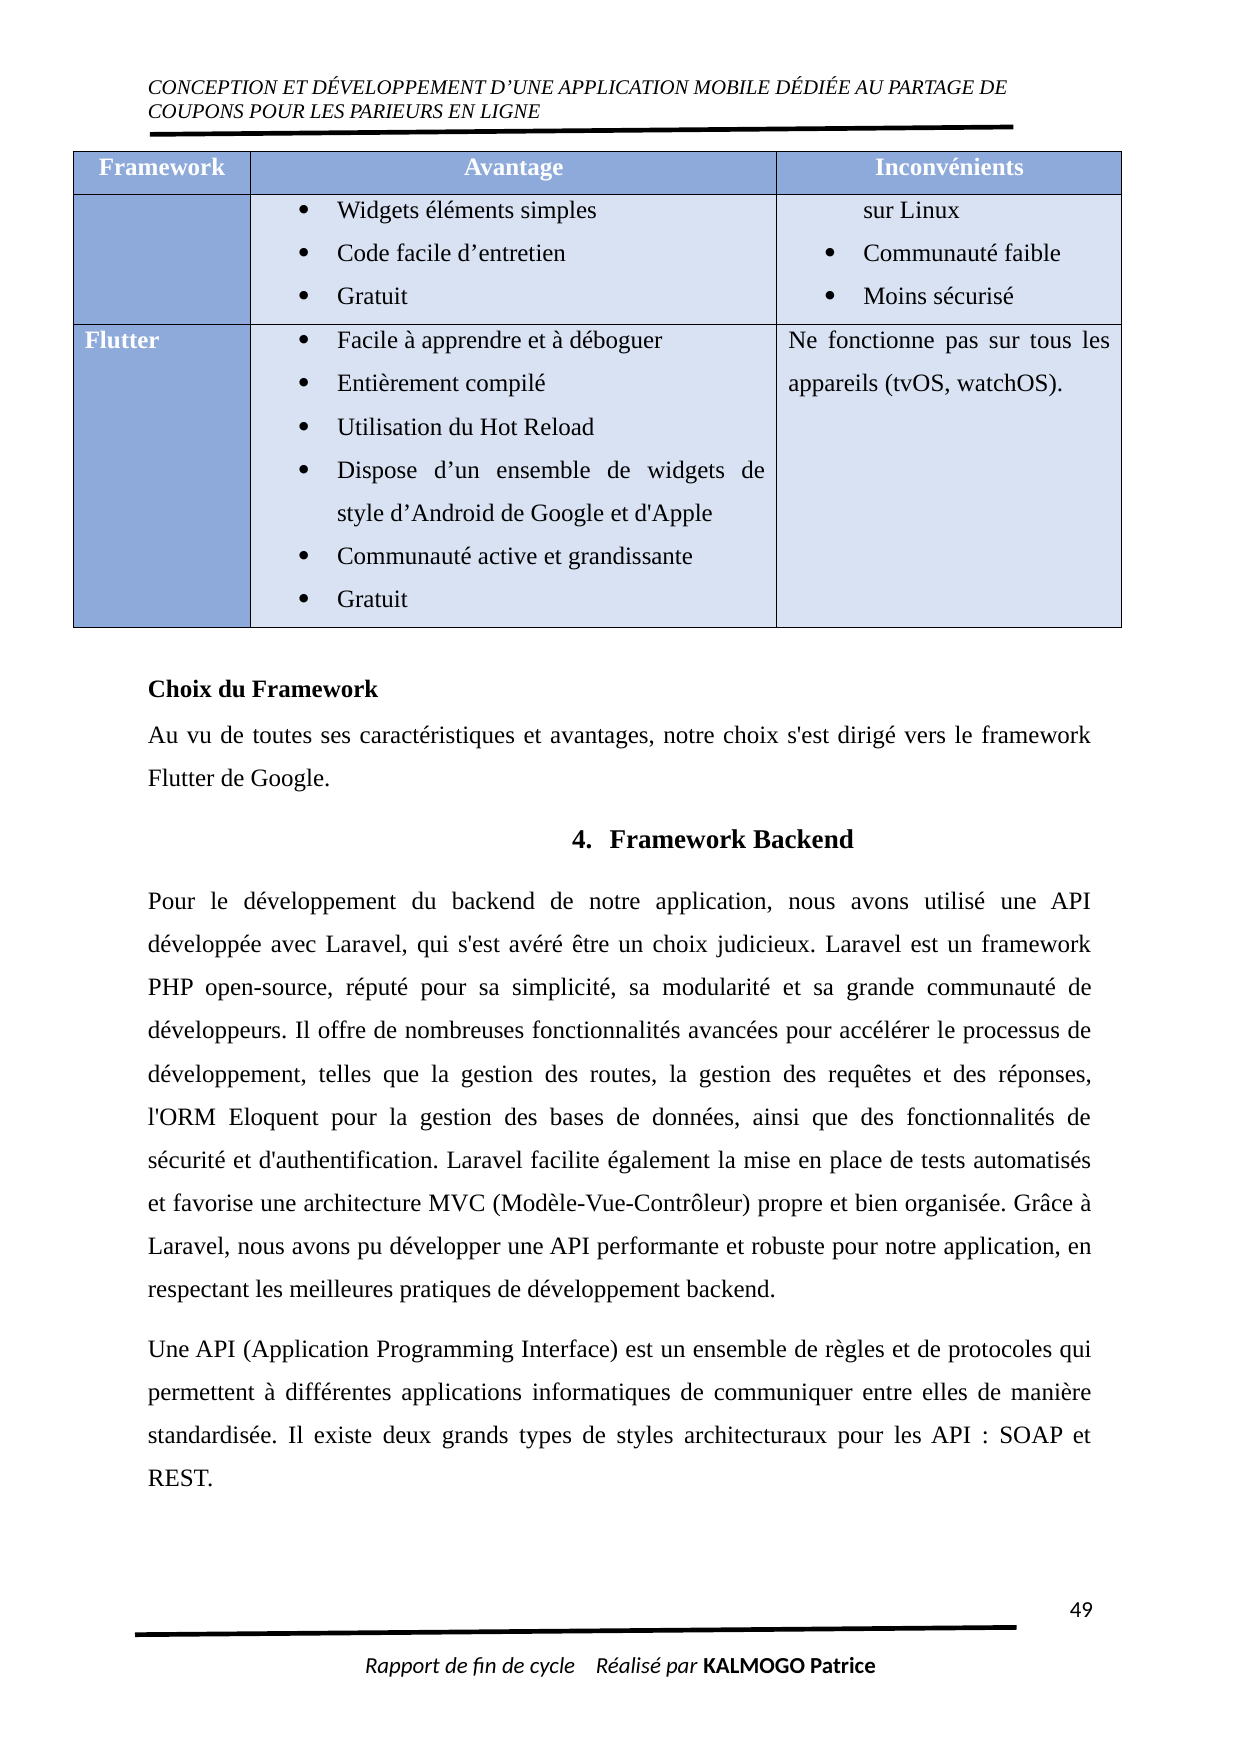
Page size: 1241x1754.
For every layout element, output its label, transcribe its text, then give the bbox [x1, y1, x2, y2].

text Une API (Application Programming Interface) est un ensemble de règles et de protocoles qui permettent à différentes applications informatiques de communiquer entre elles de manière standardisée. Il existe deux grands types de styles architecturaux pour les API : SOAP et REST. [148, 1334, 1093, 1492]
table_header Framework [74, 152, 250, 194]
table_cell [74, 195, 250, 324]
table_cell Personnalisation plus facile Widgets éléments simples Code facile d’entretien Gratuit [251, 195, 776, 324]
text Choix du Framework [148, 674, 1093, 702]
table_cell Ne fonctionne pas sur tous les appareils (tvOS, watchOS). [777, 325, 1121, 627]
table_cell Flutter [74, 325, 250, 627]
table_cell Manque de performance Disponible uniquement sur Linux Communauté faible Moins sécurisé [777, 195, 1121, 324]
table_cell Facile à apprendre et à déboguer Entièrement compilé Utilisation du Hot Reload Dispose d’un ensemble de widgets de style d’Android de Google et d'Apple Communauté active et grandissante Gratuit [251, 325, 776, 627]
text Pour le développement du backend de notre application, nous avons utilisé une API développée avec Laravel, qui s'est avéré être un choix judicieux. Laravel est un framework PHP open-source, réputé pour sa simplicité, sa modularité et sa grande communauté de développeurs. Il offre de nombreuses fonctionnalités avancées pour accélérer le processus de développement, telles que la gestion des routes, la gestion des requêtes et des réponses, l'ORM Eloquent pour la gestion des bases de données, ainsi que des fonctionnalités de sécurité et d'authentification. Laravel facilite également la mise en place de tests automatisés et favorise une architecture MVC (Modèle-Vue-Contrôleur) propre et bien organisée. Grâce à Laravel, nous avons pu développer une API performante et robuste pour notre application, en respectant les meilleures pratiques de développement backend. [148, 886, 1093, 1303]
text Au vu de toutes ses caractéristiques et avantages, notre choix s'est dirigé vers le framework Flutter de Google. [148, 720, 1093, 792]
list Framework Backend [333, 823, 1093, 854]
table_header Inconvénients [777, 152, 1121, 194]
table_header Avantage [251, 152, 776, 194]
